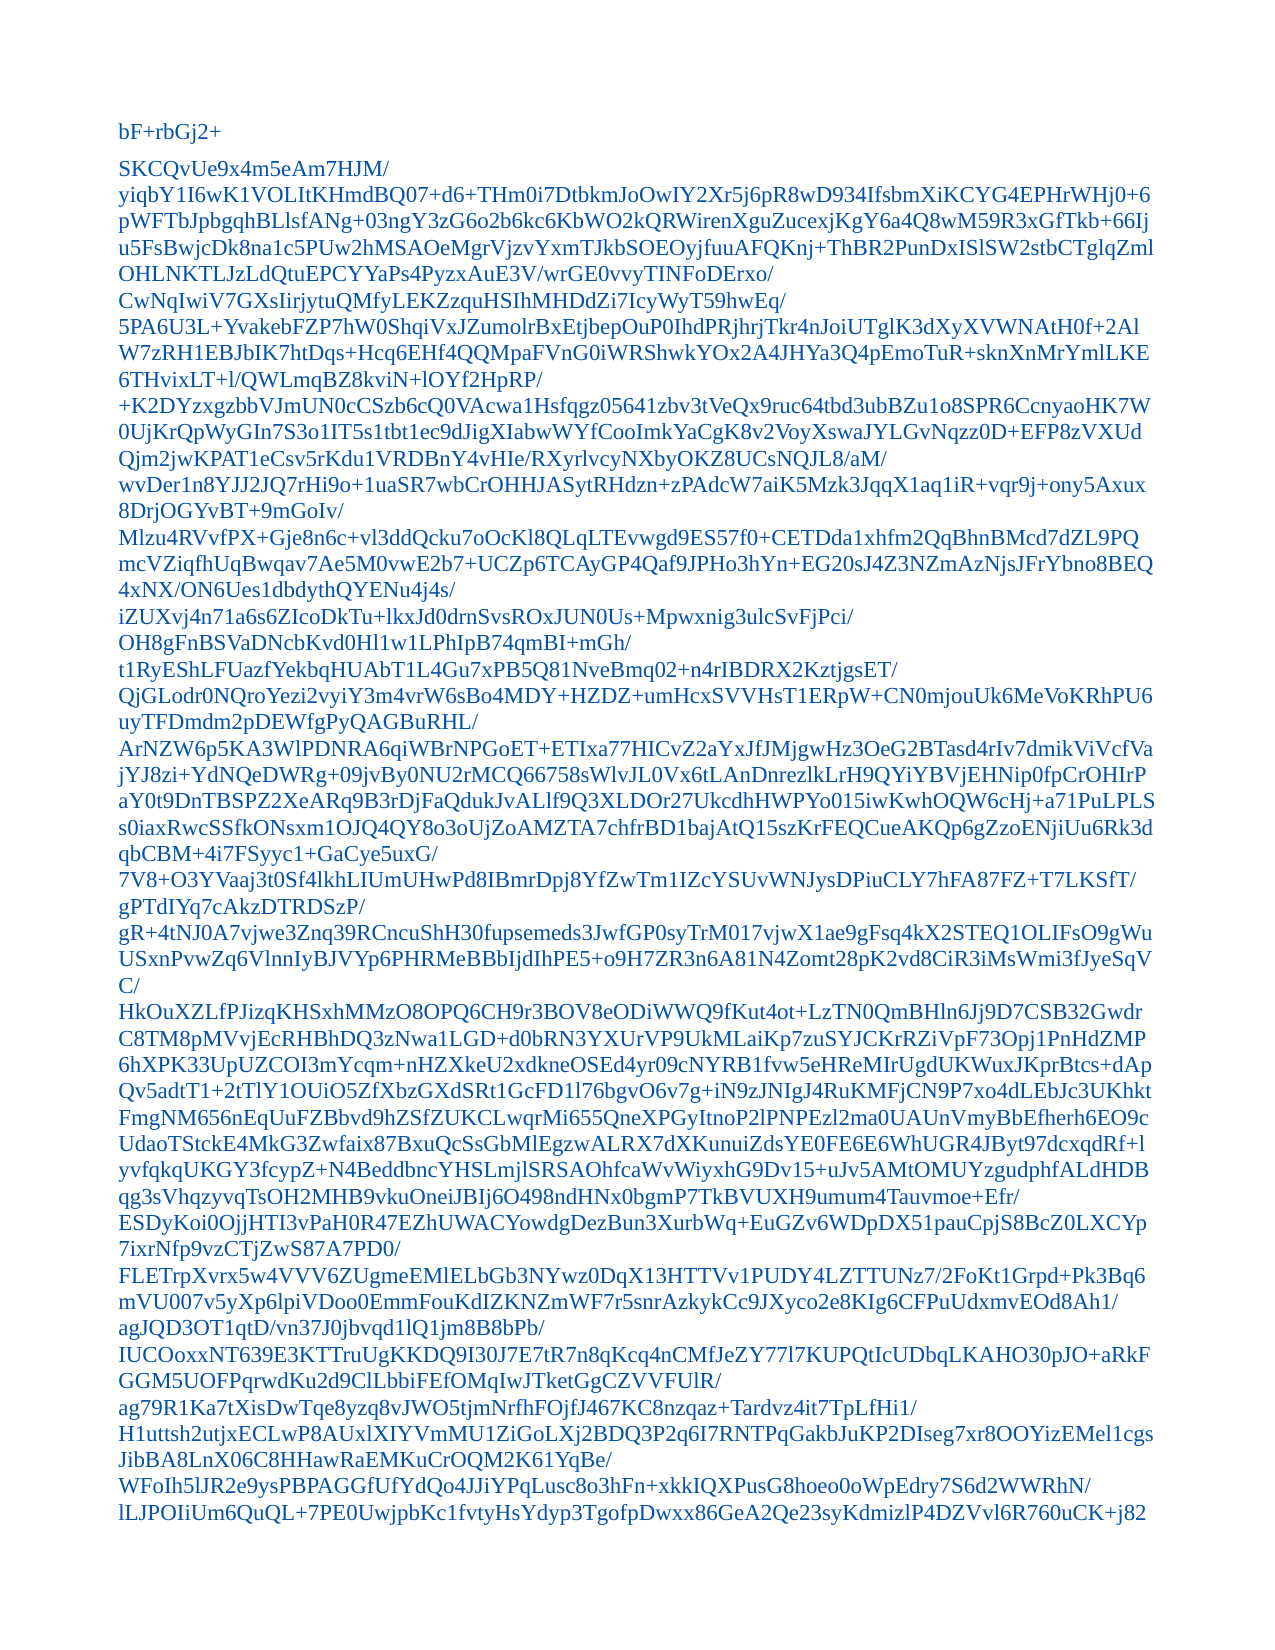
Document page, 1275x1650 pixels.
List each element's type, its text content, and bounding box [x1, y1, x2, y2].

text bF+rbGj2+ [118, 118, 1157, 144]
text SKCQvUe9x4m5eAm7HJM/yiqbY1I6wK1VOLItKHmdBQ07+d6+THm0i7DtbkmJoOwIY2Xr5j6pR8wD934IfsbmXiKCYG4EPHrWHj0+6pWFTbJpbgqhBLlsfANg+03ngY3zG6o2b6kc6KbWO2kQRWirenXguZucexjKgY6a4Q8wM59R3xGfTkb+66Iju5FsBwjcDk8na1c5PUw2hMSAOeMgrVjzvYxmTJkbSOEOyjfuuAFQKnj+ThBR2PunDxISlSW2stbCTglqZmlOHLNKTLJzLdQtuEPCYYaPs4PyzxAuE3V/wrGE0vvyTINFoDErxo/CwNqIwiV7GXsIirjytuQMfyLEKZzquHSIhMHDdZi7IcyWyT59hwEq/5PA6U3L+YvakebFZP7hW0ShqiVxJZumolrBxEtjbepOuP0IhdPRjhrjTkr4nJoiUTglK3dXyXVWNAtH0f+2AlW7zRH1EBJbIK7htDqs+Hcq6EHf4QQMpaFVnG0iWRShwkYOx2A4JHYa3Q4pEmoTuR+sknXnMrYmlLKE6THvixLT+l/QWLmqBZ8kviN+lOYf2HpRP/+K2DYzxgzbbVJmUN0cCSzb6cQ0VAcwa1Hsfqgz05641zbv3tVeQx9ruc64tbd3ubBZu1o8SPR6CcnyaoHK7W0UjKrQpWyGIn7S3o1IT5s1tbt1ec9dJigXIabwWYfCooImkYaCgK8v2VoyXswaJYLGvNqzz0D+EFP8zVXUdQjm2jwKPAT1eCsv5rKdu1VRDBnY4vHIe/RXyrlvcyNXbyOKZ8UCsNQJL8/aM/wvDer1n8YJJ2JQ7rHi9o+1uaSR7wbCrOHHJASytRHdzn+zPAdcW7aiK5Mzk3JqqX1aq1iR+vqr9j+ony5Axux8DrjOGYvBT+9mGoIv/Mlzu4RVvfPX+Gje8n6c+vl3ddQcku7oOcKl8QLqLTEvwgd9ES57f0+CETDda1xhfm2QqBhnBMcd7dZL9PQmcVZiqfhUqBwqav7Ae5M0vwE2b7+UCZp6TCAyGP4Qaf9JPHo3hYn+EG20sJ4Z3NZmAzNjsJFrYbno8BEQ4xNX/ON6Ues1dbdythQYENu4j4s/iZUXvj4n71a6s6ZIcoDkTu+lkxJd0drnSvsROxJUN0Us+Mpwxnig3ulcSvFjPci/OH8gFnBSVaDNcbKvd0Hl1w1LPhIpB74qmBI+mGh/t1RyEShLFUazfYekbqHUAbT1L4Gu7xPB5Q81NveBmq02+n4rIBDRX2KztjgsET/QjGLodr0NQroYezi2vyiY3m4vrW6sBo4MDY+HZDZ+umHcxSVVHsT1ERpW+CN0mjouUk6MeVoKRhPU6uyTFDmdm2pDEWfgPyQAGBuRHL/ArNZW6p5KA3WlPDNRA6qiWBrNPGoET+ETIxa77HICvZ2aYxJfJMjgwHz3OeG2BTasd4rIv7dmikViVcfVajYJ8zi+YdNQeDWRg+09jvBy0NU2rMCQ66758sWlvJL0Vx6tLAnDnrezlkLrH9QYiYBVjEHNip0fpCrOHIrPaY0t9DnTBSPZ2XeARq9B3rDjFaQdukJvALlf9Q3XLDOr27UkcdhHWPYo015iwKwhOQW6cHj+a71PuLPLSs0iaxRwcSSfkONsxm1OJQ4QY8o3oUjZoAMZTA7chfrBD1bajAtQ15szKrFEQCueAKQp6gZzoENjiUu6Rk3dqbCBM+4i7FSyyc1+GaCye5uxG/7V8+O3YVaaj3t0Sf4lkhLIUmUHwPd8IBmrDpj8YfZwTm1IZcYSUvWNJysDPiuCLY7hFA87FZ+T7LKSfT/gPTdIYq7cAkzDTRDSzP/gR+4tNJ0A7vjwe3Znq39RCncuShH30fupsemeds3JwfGP0syTrM017vjwX1ae9gFsq4kX2STEQ1OLIFsO9gWuUSxnPvwZq6VlnnIyBJVYp6PHRMeBBbIjdIhPE5+o9H7ZR3n6A81N4Zomt28pK2vd8CiR3iMsWmi3fJyeSqVC/HkOuXZLfPJizqKHSxhMMzO8OPQ6CH9r3BOV8eODiWWQ9fKut4ot+LzTN0QmBHln6Jj9D7CSB32GwdrC8TM8pMVvjEcRHBhDQ3zNwa1LGD+d0bRN3YXUrVP9UkMLaiKp7zuSYJCKrRZiVpF73Opj1PnHdZMP6hXPK33UpUZCOI3mYcqm+nHZXkeU2xdkneOSEd4yr09cNYRB1fvw5eHReMIrUgdUKWuxJKprBtcs+dApQv5adtT1+2tTlY1OUiO5ZfXbzGXdSRt1GcFD1l76bgvO6v7g+iN9zJNIgJ4RuKMFjCN9P7xo4dLEbJc3UKhktFmgNM656nEqUuFZBbvd9hZSfZUKCLwqrMi655QneXPGyItnoP2lPNPEzl2ma0UAUnVmyBbEfherh6EO9cUdaoTStckE4MkG3Zwfaix87BxuQcSsGbMlEgzwALRX7dXKunuiZdsYE0FE6E6WhUGR4JByt97dcxqdRf+lyvfqkqUKGY3fcypZ+N4BeddbncYHSLmjlSRSAOhfcaWvWiyxhG9Dv15+uJv5AMtOMUYzgudphfALdHDBqg3sVhqzyvqTsOH2MHB9vkuOneiJBIj6O498ndHNx0bgmP7TkBVUXH9umum4Tauvmoe+Efr/ESDyKoi0OjjHTI3vPaH0R47EZhUWACYowdgDezBun3XurbWq+EuGZv6WDpDX51pauCpjS8BcZ0LXCYp7ixrNfp9vzCTjZwS87A7PD0/FLETrpXvrx5w4VVV6ZUgmeEMlELbGb3NYwz0DqX13HTTVv1PUDY4LZTTUNz7/2FoKt1Grpd+Pk3Bq6mVU007v5yXp6lpiVDoo0EmmFouKdIZKNZmWF7r5snrAzkykCc9JXyco2e8KIg6CFPuUdxmvEOd8Ah1/agJQD3OT1qtD/vn37J0jbvqd1lQ1jm8B8bPb/IUCOoxxNT639E3KTTruUgKKDQ9I30J7E7tR7n8qKcq4nCMfJeZY77l7KUPQtIcUDbqLKAHO30pJO+aRkFGGM5UOFPqrwdKu2d9ClLbbiFEfOMqIwJTketGgCZVVFUlR/ag79R1Ka7tXisDwTqe8yzq8vJWO5tjmNrfhFOjfJ467KC8nzqaz+Tardvz4it7TpLfHi1/H1uttsh2utjxECLwP8AUxlXIYVmMU1ZiGoLXj2BDQ3P2q6I7RNTPqGakbJuKP2DIseg7xr8OOYizEMel1cgsJibBA8LnX06C8HHawRaEMKuCrOQM2K61YqBe/WFoIh5lJR2e9ysPBPAGGfUfYdQo4JJiYPqLusc8o3hFn+xkkIQXPusG8hoeo0oWpEdry7S6d2WWRhN/lLJPOIiUm6QuQL+7PE0UwjpbKc1fvtyHsYdyp3TgofpDwxx86GeA2Qe23syKdmizlP4DZVvl6R760uCK+j82 [118, 155, 1157, 1525]
